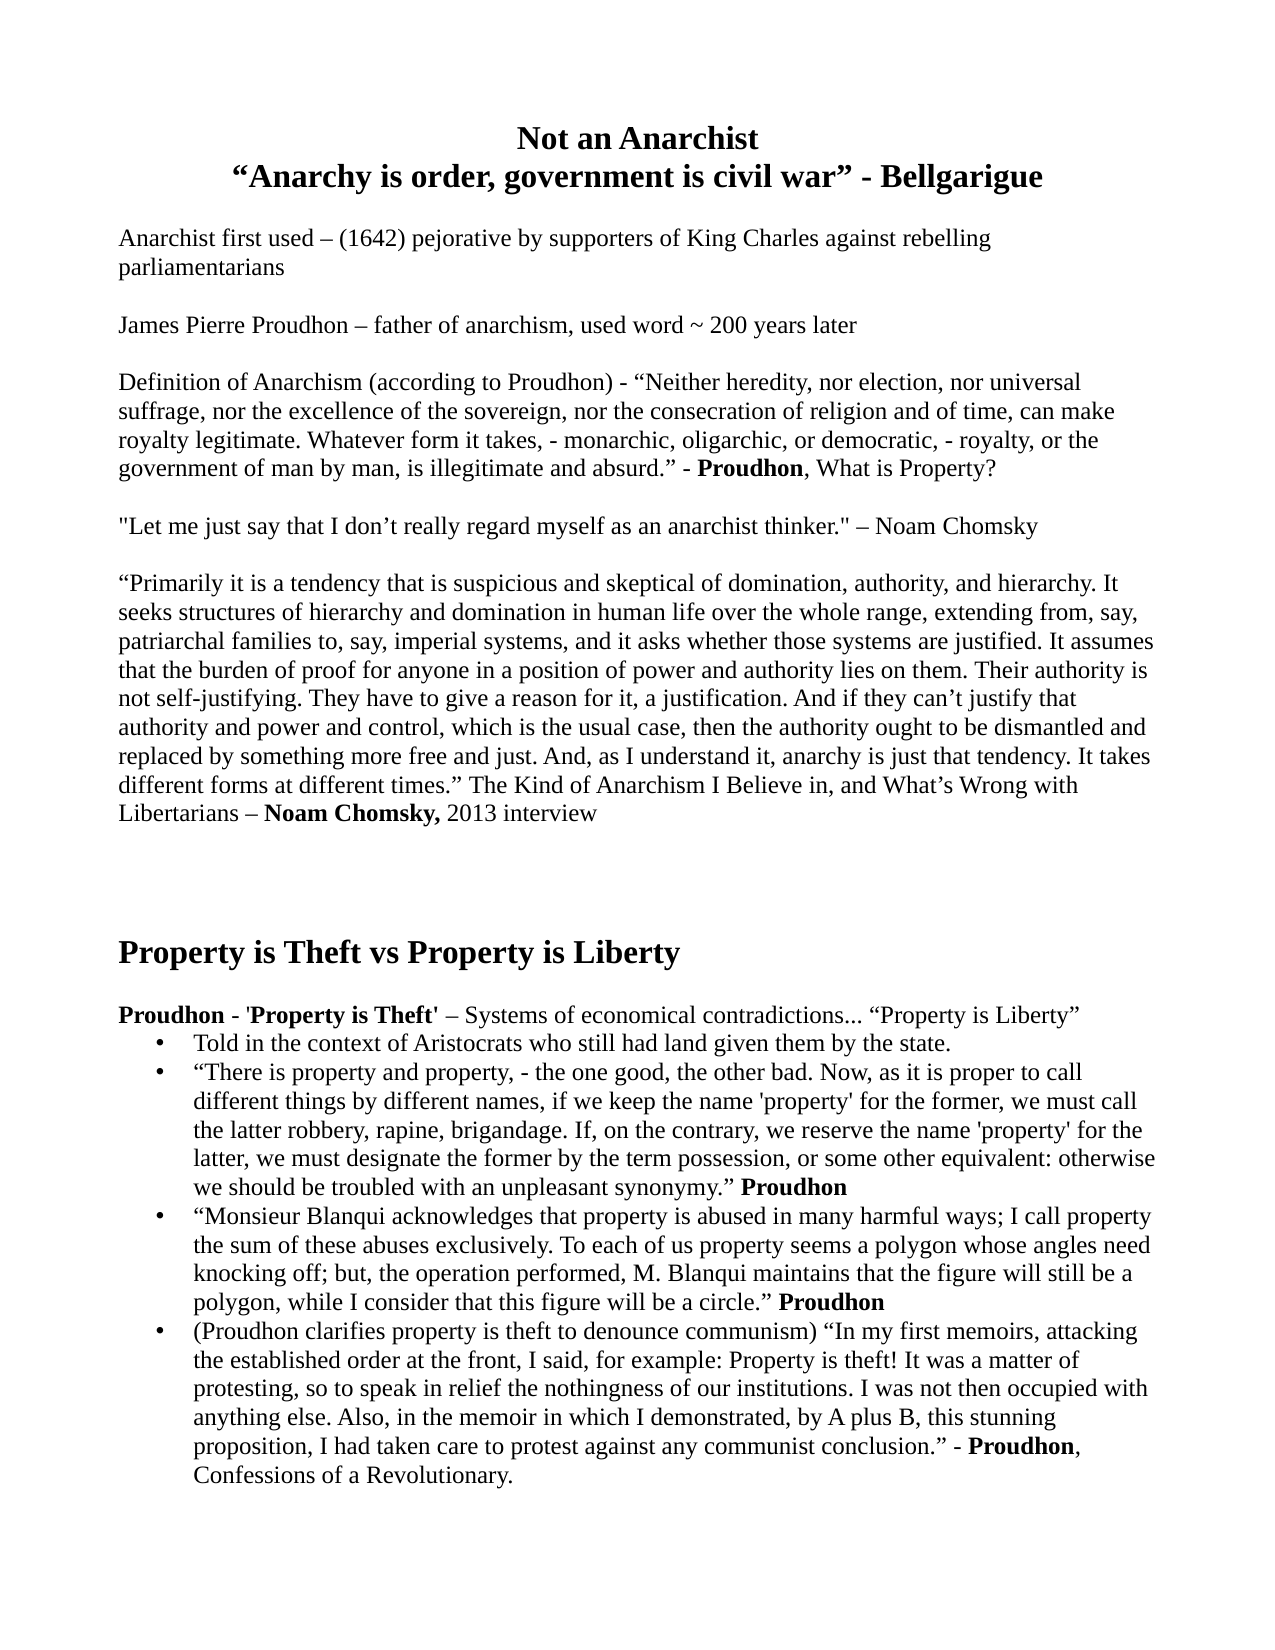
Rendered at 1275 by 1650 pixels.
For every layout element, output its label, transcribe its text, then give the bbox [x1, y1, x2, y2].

text Definition of Anarchism (according to Proudhon) - “Neither heredity, nor election, nor universal suffrage, nor the excellence of the sovereign, nor the consecration of religion and of time, can make royalty legitimate. Whatever form it takes, - monarchic, oligarchic, or democratic, - royalty, or the government of man by man, is illegitimate and absurd.” - Proudhon, What is Property? [118, 367, 1157, 482]
list “Monsieur Blanqui acknowledges that property is abused in many harmful ways; I call property the sum of these abuses exclusively. To each of us property seems a polygon whose angles need knocking off; but, the operation performed, M. Blanqui maintains that the figure will still be a polygon, while I consider that this figure will be a circle.” Proudhon [156, 1201, 1157, 1316]
text Not an Anarchist [118, 118, 1157, 156]
list Told in the context of Aristocrats who still had land given them by the state. [156, 1028, 1157, 1057]
list (Proudhon clarifies property is theft to denounce communism) “In my first memoirs, attacking the established order at the front, I said, for example: Property is theft! It was a matter of protesting, so to speak in relief the nothingness of our institutions. I was not then occupied with anything else. Also, in the memoir in which I demonstrated, by A plus B, this stunning proposition, I had taken care to protest against any communist conclusion.” - Proudhon, Confessions of a Revolutionary. [156, 1316, 1157, 1488]
text Anarchist first used – (1642) pejorative by supporters of King Charles against rebelling parliamentarians [118, 223, 1157, 281]
text "Let me just say that I don’t really regard myself as an anarchist thinker." – Noam Chomsky [118, 511, 1157, 540]
list “There is property and property, - the one good, the other bad. Now, as it is proper to call different things by different names, if we keep the name 'property' for the former, we must call the latter robbery, rapine, brigandage. If, on the contrary, we reserve the name 'property' for the latter, we must designate the former by the term possession, or some other equivalent: otherwise we should be troubled with an unpleasant synonymy.” Proudhon [156, 1057, 1157, 1201]
text “Primarily it is a tendency that is suspicious and skeptical of domination, authority, and hierarchy. It seeks structures of hierarchy and domination in human life over the whole range, extending from, say, patriarchal families to, say, imperial systems, and it asks whether those systems are justified. It assumes that the burden of proof for anyone in a position of power and authority lies on them. Their authority is not self-justifying. They have to give a reason for it, a justification. And if they can’t justify that authority and power and control, which is the usual case, then the authority ought to be dismantled and replaced by something more free and just. And, as I understand it, anarchy is just that tendency. It takes different forms at different times.” The Kind of Anarchism I Believe in, and What’s Wrong with Libertarians – Noam Chomsky, 2013 interview [118, 568, 1157, 827]
text “Anarchy is order, government is civil war” - Bellgarigue [118, 156, 1157, 195]
text Property is Theft vs Property is Liberty [118, 933, 1157, 971]
text Proudhon - 'Property is Theft' – Systems of economical contradictions... “Property is Liberty” [118, 1000, 1157, 1028]
text James Pierre Proudhon – father of anarchism, used word ~ 200 years later [118, 310, 1157, 338]
